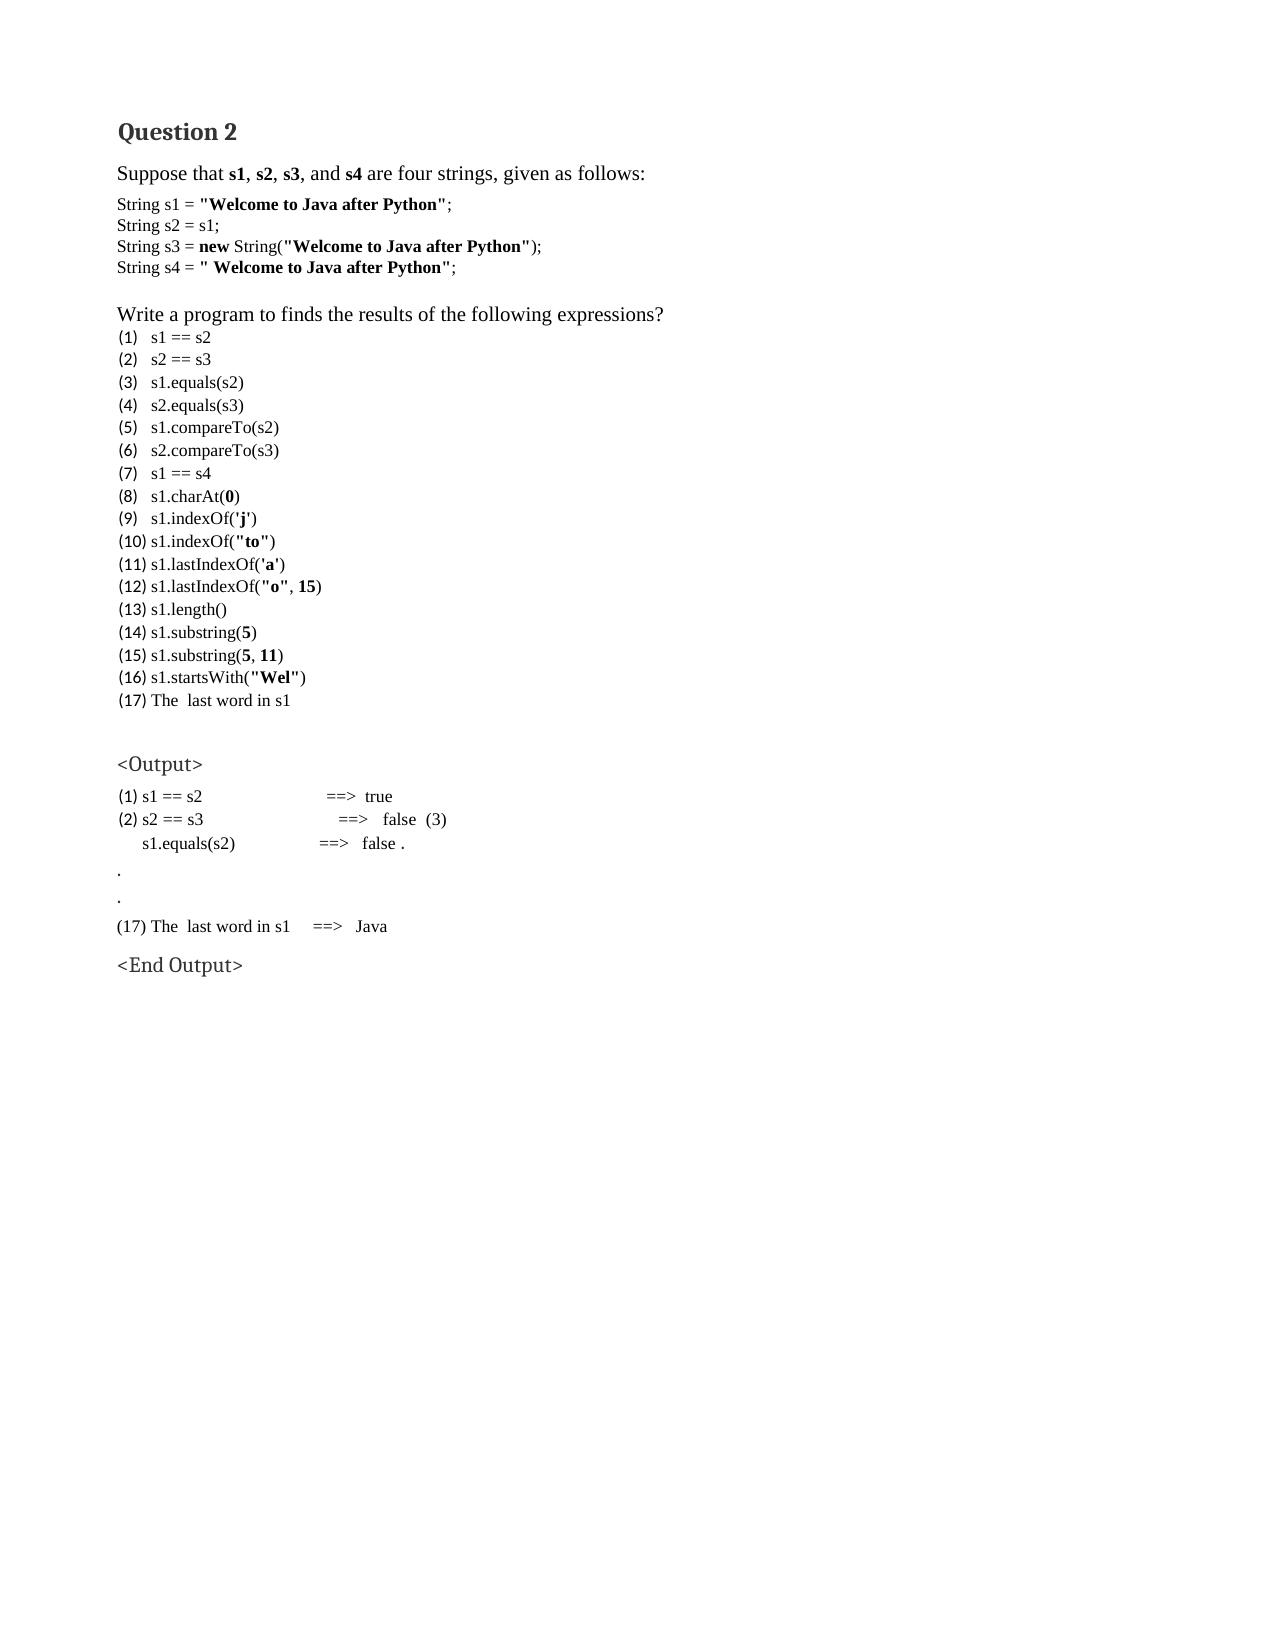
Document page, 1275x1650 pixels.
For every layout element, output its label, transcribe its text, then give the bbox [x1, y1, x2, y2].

text <End Output> [117, 953, 1157, 978]
text <Output> [117, 752, 1157, 777]
text String s2 = s1; [117, 215, 449, 235]
text . [117, 856, 1157, 882]
text Question 2 [118, 118, 1157, 147]
list s1.lastIndexOf("o", 15) [118, 576, 449, 597]
list s1.charAt(0) [118, 485, 449, 506]
list s1.substring(5) [118, 621, 449, 643]
list s1 == s4 [118, 462, 449, 484]
text . [117, 883, 1157, 909]
text Write a program to finds the results of the following expressions? [117, 302, 1157, 326]
list The last word in s1 [118, 689, 449, 711]
list s1.compareTo(s2) [118, 417, 449, 438]
text (17) The last word in s1 ==> Java [117, 916, 449, 936]
text String s4 = " Welcome to Java after Python"; [117, 257, 1157, 277]
text Suppose that s1, s2, s3, and s4 are four strings, given as follows: [117, 161, 1157, 185]
list s1.indexOf('j') [118, 507, 449, 529]
list s1.substring(5, 11) [118, 644, 449, 665]
list s1.length() [118, 598, 449, 620]
list s1 == s2 ==> true [118, 785, 449, 807]
list s2 == s3 ==> false (3) s1.equals(s2) ==> false . [118, 808, 449, 855]
list s1.equals(s2) [118, 371, 449, 393]
list s1.lastIndexOf('a') [118, 553, 449, 574]
list s1.startsWith("Wel") [118, 666, 449, 688]
text String s1 = "Welcome to Java after Python"; [117, 194, 1157, 214]
list s1.indexOf("to") [118, 530, 449, 552]
text String s3 = new String("Welcome to Java after Python"); [117, 236, 1157, 256]
list s2.compareTo(s3) [118, 439, 449, 461]
list s2.equals(s3) [118, 394, 449, 416]
list s1 == s2 [118, 326, 449, 347]
list s2 == s3 [118, 348, 449, 370]
